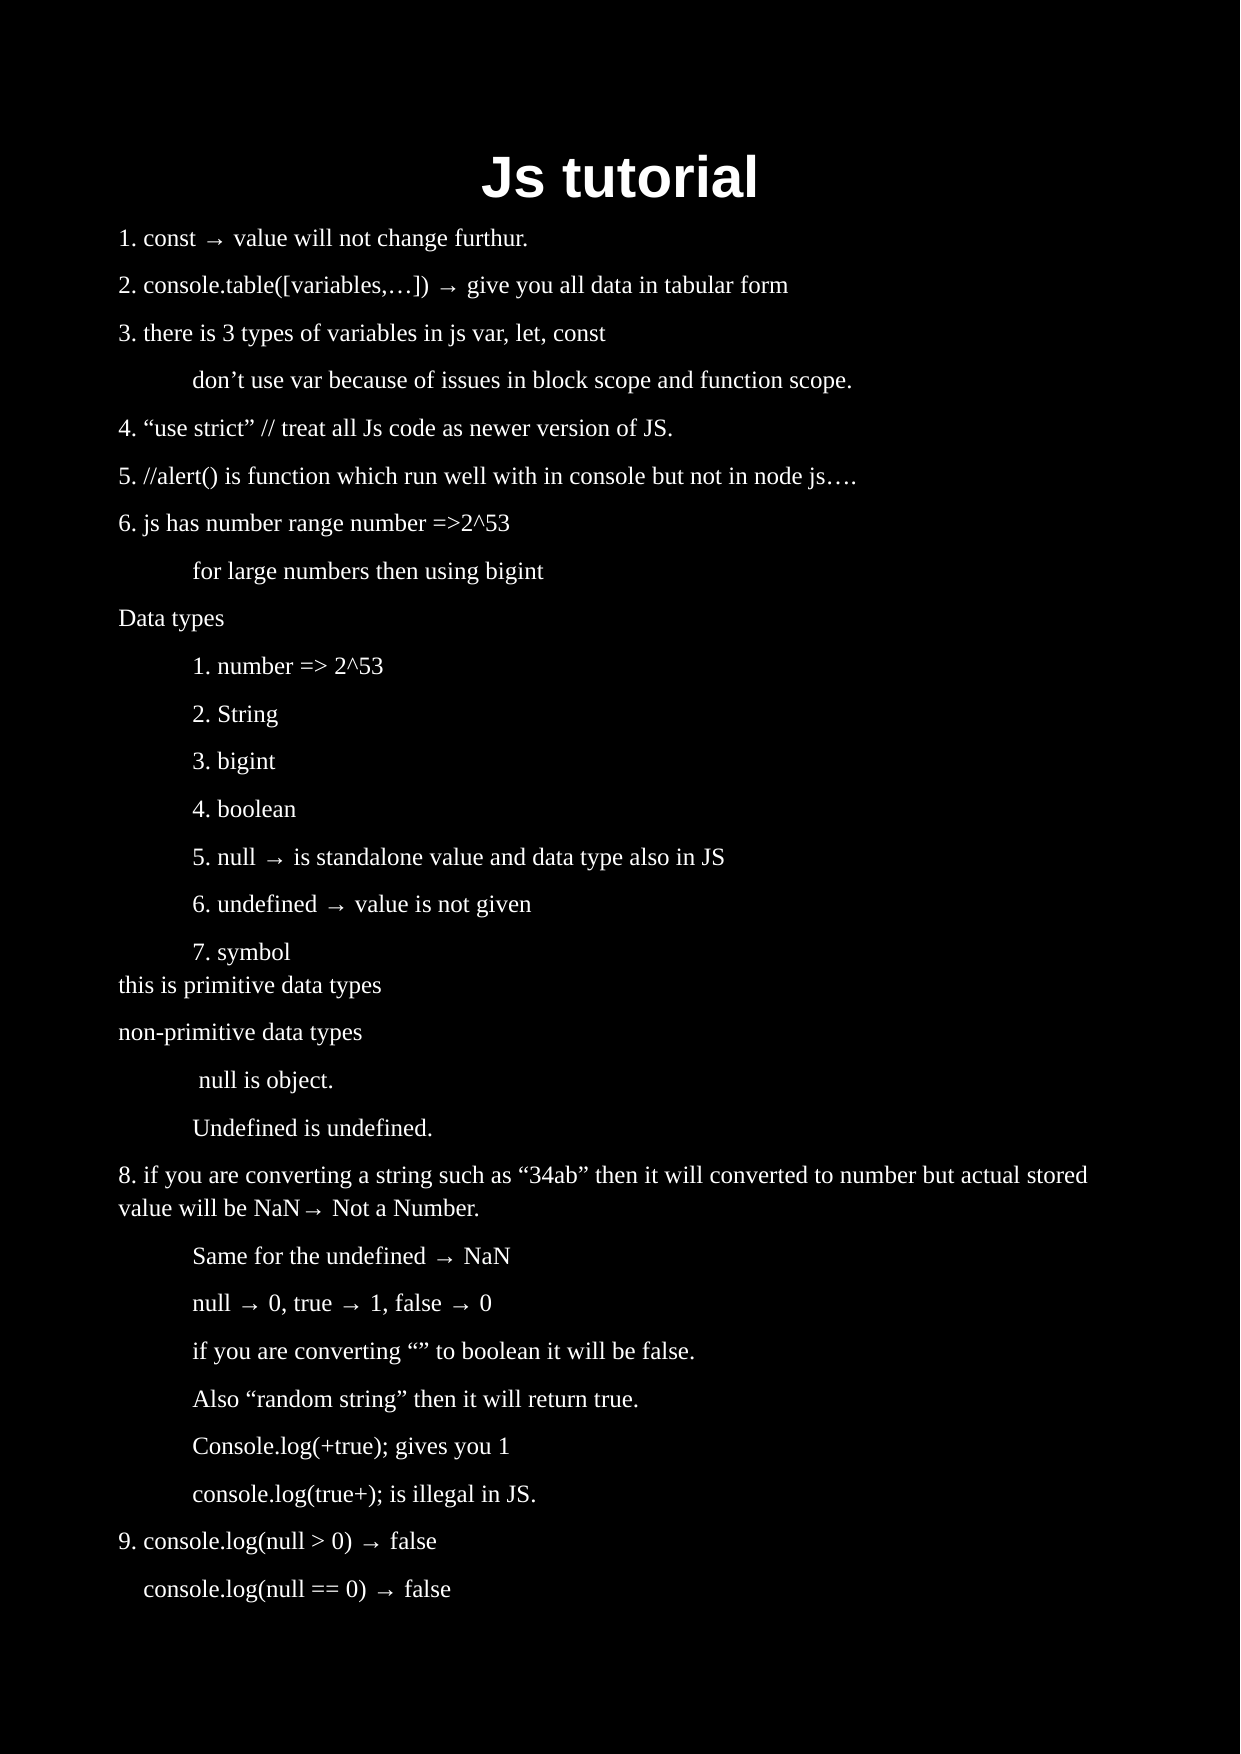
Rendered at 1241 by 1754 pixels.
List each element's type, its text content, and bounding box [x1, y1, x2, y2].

text for large numbers then using bigint [118, 556, 1122, 585]
text 1. const → value will not change furthur. [118, 223, 1122, 251]
text null is object. [118, 1065, 1122, 1094]
text 5. null → is standalone value and data type also in JS [118, 842, 1122, 870]
text Data types [118, 603, 1122, 632]
text Also “random string” then it will return true. [118, 1384, 1122, 1412]
text 6. js has number range number =>2^53 [118, 508, 1122, 537]
text 6. undefined → value is not given [118, 889, 1122, 918]
text 2. console.table([variables,…]) → give you all data in tabular form [118, 270, 1122, 299]
text 4. “use strict” // treat all Js code as newer version of JS. [118, 413, 1122, 442]
title Js tutorial [118, 143, 1122, 210]
text console.log(null == 0) → false [118, 1574, 1122, 1603]
text 3. there is 3 types of variables in js var, let, const [118, 318, 1122, 347]
text 3. bigint [118, 746, 1122, 775]
text Same for the undefined → NaN [118, 1241, 1122, 1269]
text 9. console.log(null > 0) → false [118, 1526, 1122, 1555]
text if you are converting “” to boolean it will be false. [118, 1336, 1122, 1365]
text 8. if you are converting a string such as “34ab” then it will converted to number but actual stored value will be NaN→ Not a Number. [118, 1160, 1122, 1222]
text 1. number => 2^53 [118, 651, 1122, 680]
text 2. String [118, 699, 1122, 727]
text null → 0, true → 1, false → 0 [118, 1288, 1122, 1317]
text console.log(true+); is illegal in JS. [118, 1479, 1122, 1508]
text 5. //alert() is function which run well with in console but not in node js…. [118, 461, 1122, 489]
text 4. boolean [118, 794, 1122, 823]
text don’t use var because of issues in block scope and function scope. [118, 366, 1122, 394]
text 7. symbol this is primitive data types [118, 937, 1122, 998]
text Undefined is undefined. [118, 1113, 1122, 1141]
text non-primitive data types [118, 1017, 1122, 1046]
text Console.log(+true); gives you 1 [118, 1431, 1122, 1460]
